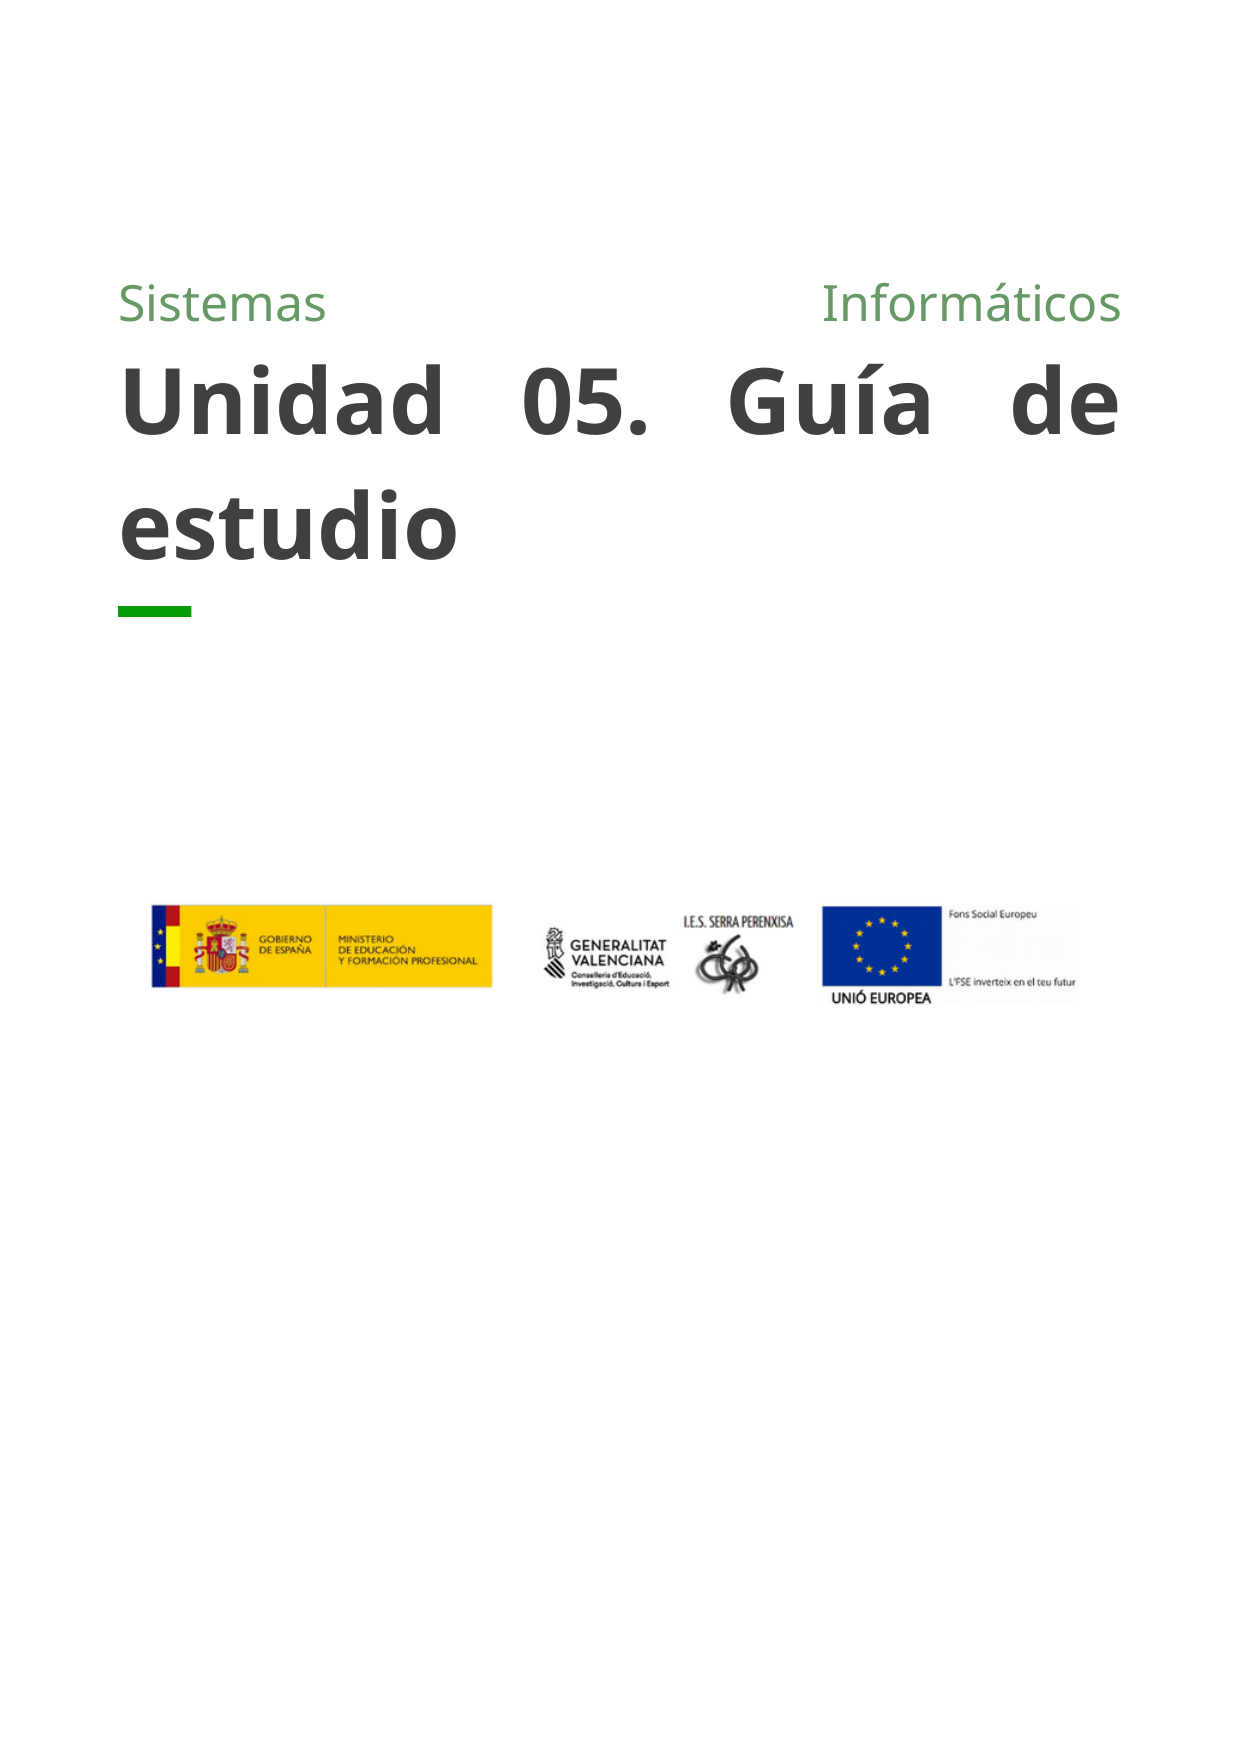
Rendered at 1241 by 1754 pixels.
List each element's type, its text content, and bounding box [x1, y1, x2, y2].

picture [118, 885, 1123, 1005]
title Sistemas Informáticos Unidad 05. Guía de estudio [118, 268, 1122, 586]
picture [118, 606, 192, 617]
